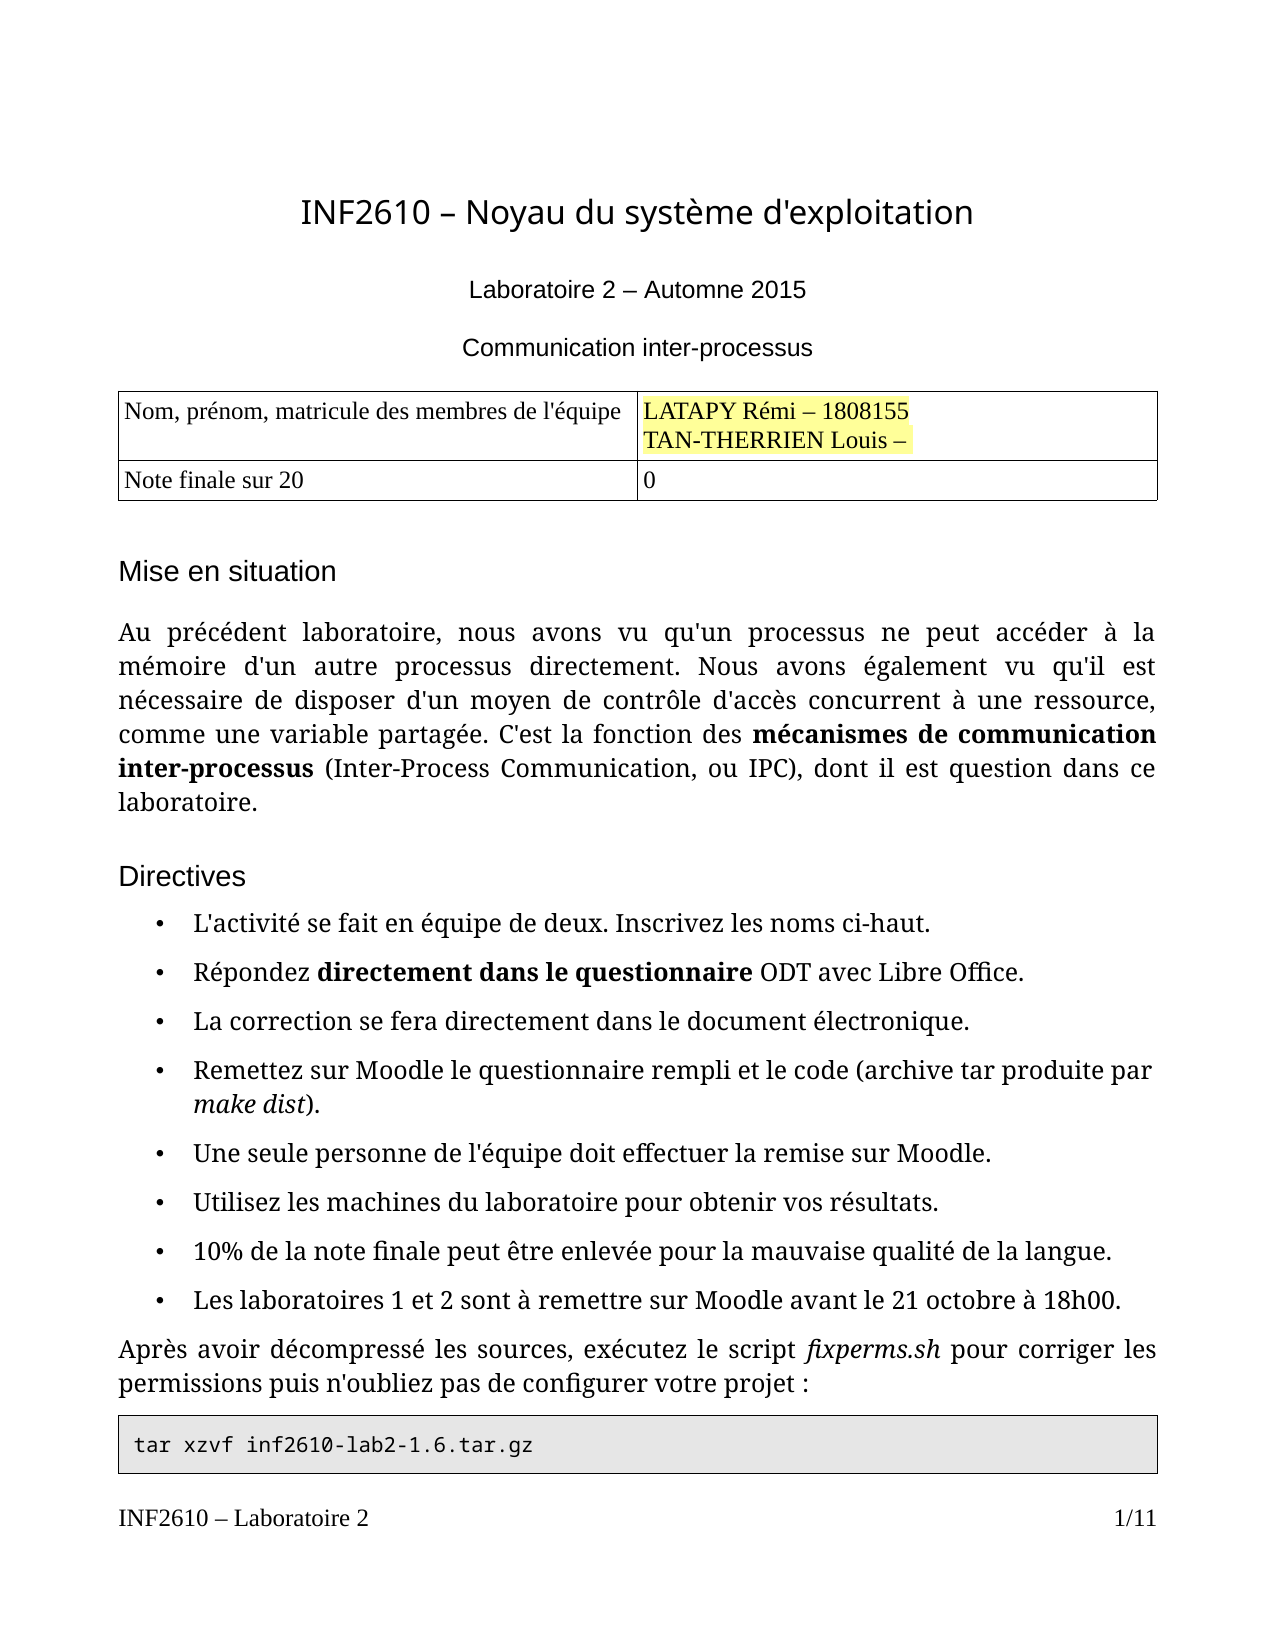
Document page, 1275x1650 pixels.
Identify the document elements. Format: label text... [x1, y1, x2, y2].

subtitle Directives [118, 859, 1157, 893]
text Communication inter-processus [118, 333, 1157, 362]
subtitle Mise en situation [118, 554, 1157, 587]
table_cell 0 [638, 461, 1157, 500]
list Utilisez les machines du laboratoire pour obtenir vos résultats. [156, 1184, 1157, 1219]
list Une seule personne de l'équipe doit effectuer la remise sur Moodle. [156, 1136, 1157, 1169]
list 10% de la note finale peut être enlevée pour la mauvaise qualité de la langue. [156, 1234, 1157, 1268]
text Après avoir décompressé les sources, exécutez le script fixperms.sh pour corriger les permissions puis n'oubliez pas de configurer votre projet : [118, 1332, 1157, 1400]
list La correction se fera directement dans le document électronique. [156, 1003, 1157, 1037]
table_header Nom, prénom, matricule des membres de l'équipe [119, 392, 637, 459]
text Laboratoire 2 – Automne 2015 [118, 276, 1157, 304]
text INF2610 – Noyau du système d'exploitation [118, 189, 1157, 234]
text tar xzvf inf2610-lab2-1.6.tar.gz [119, 1416, 1157, 1473]
list Les laboratoires 1 et 2 sont à remettre sur Moodle avant le 21 octobre à 18h00. [156, 1283, 1157, 1317]
table_header LATAPY Rémi – 1808155 TAN-THERRIEN Louis – [638, 392, 1157, 459]
table_cell Note finale sur 20 [119, 461, 637, 500]
list Remettez sur Moodle le questionnaire rempli et le code (archive tar produite par make dist). [156, 1052, 1157, 1121]
text Au précédent laboratoire, nous avons vu qu'un processus ne peut accéder à la mémoire d'un autre processus directement. Nous avons également vu qu'il est nécessaire de disposer d'un moyen de contrôle d'accès concurrent à une ressource, comme une variable partagée. C'est la fonction des mécanismes de communication inter-processus (Inter-Process Communication, ou IPC), dont il est question dans ce laboratoire. [118, 615, 1157, 819]
list Répondez directement dans le questionnaire ODT avec Libre Office. [156, 954, 1157, 988]
list L'activité se fait en équipe de deux. Inscrivez les noms ci-haut. [156, 905, 1157, 939]
